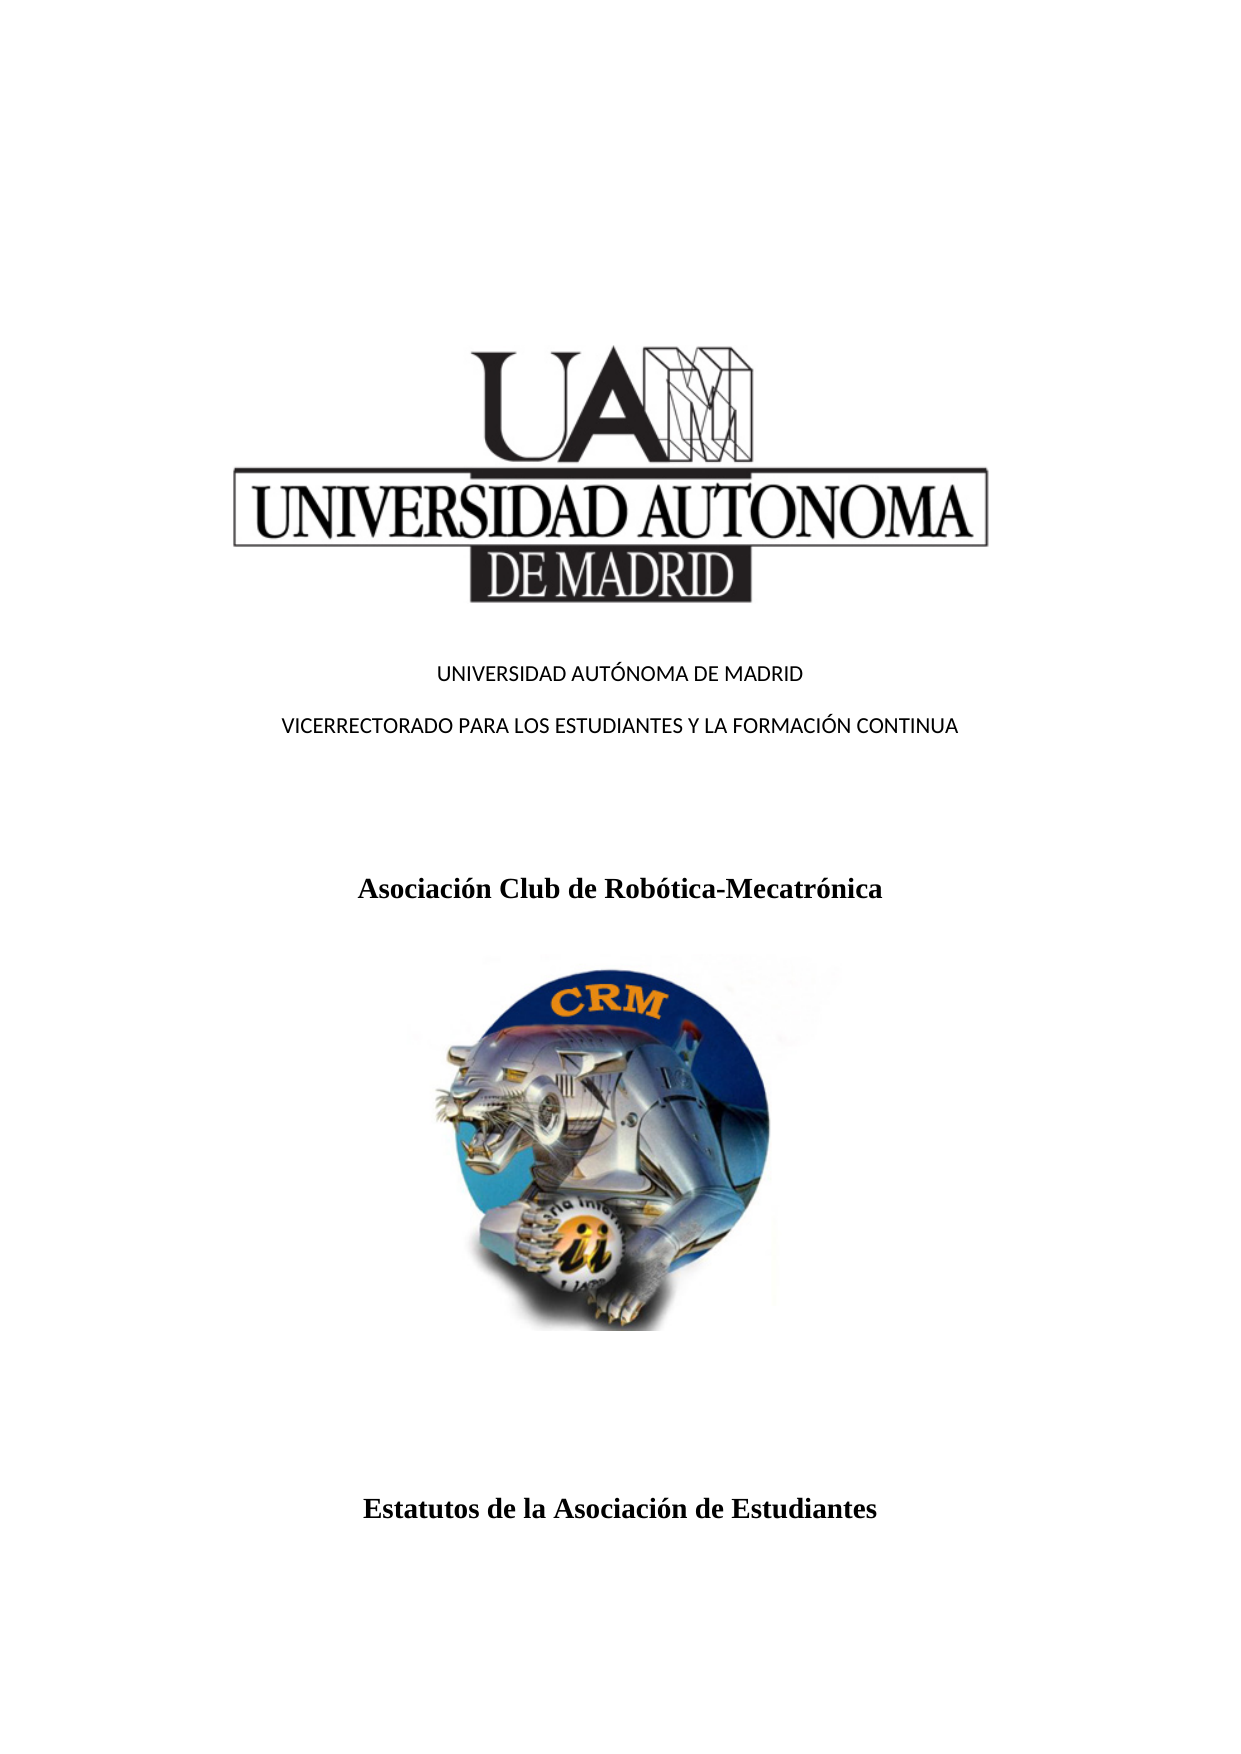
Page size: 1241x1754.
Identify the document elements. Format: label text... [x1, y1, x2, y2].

picture [231, 345, 990, 604]
picture [370, 954, 872, 1331]
text VICERRECTORADO PARA LOS ESTUDIANTES Y LA FORMACIÓN CONTINUA [177, 712, 1063, 740]
text Estatutos de la Asociación de Estudiantes [177, 1492, 1063, 1525]
text UNIVERSIDAD AUTÓNOMA DE MADRID [177, 659, 1063, 687]
text Asociación Club de Robótica-Mecatrónica [177, 871, 1063, 904]
